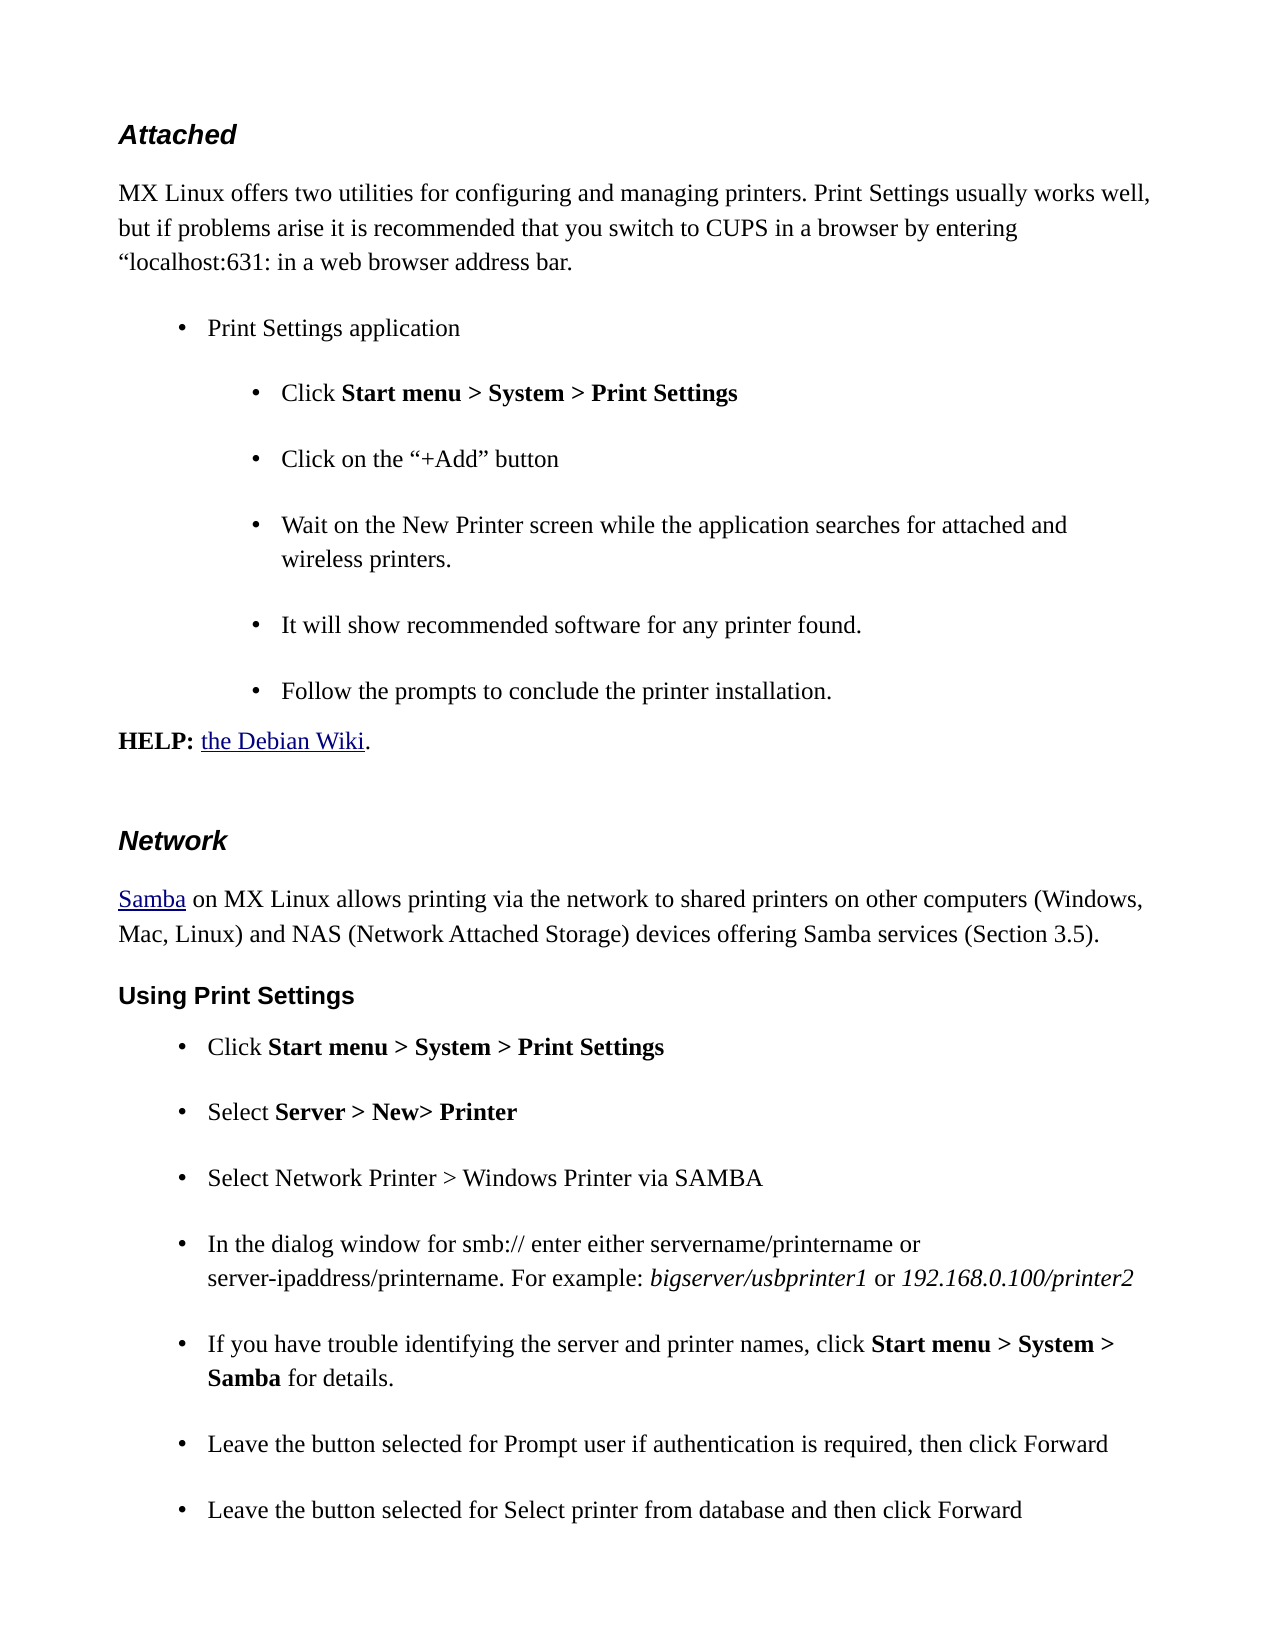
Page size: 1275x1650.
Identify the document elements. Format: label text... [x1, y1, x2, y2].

list Leave the button selected for Prompt user if authentication is required, then click Forward [178, 1429, 1141, 1458]
list It will show recommended software for any printer found. [252, 610, 1141, 639]
list Select Server > New> Printer [178, 1097, 1141, 1126]
text Samba on MX Linux allows printing via the network to shared printers on other computers (Windows, Mac, Linux) and NAS (Network Attached Storage) devices offering Samba services (Section 3.5). [118, 884, 1157, 947]
list Click Start menu > System > Print Settings [178, 1032, 1141, 1060]
list Wait on the New Printer screen while the application searches for attached and wireless printers. [252, 510, 1141, 573]
text HELP: the Debian Wiki. [118, 726, 1157, 755]
list Click on the “+Add” button [252, 444, 1141, 473]
text MX Linux offers two utilities for configuring and managing printers. Print Settings usually works well, but if problems arise it is recommended that you switch to CUPS in a browser by entering “localhost:631: in a web browser address bar. [118, 178, 1157, 276]
list Follow the prompts to conclude the printer installation. [252, 676, 1141, 705]
list Leave the button selected for Select printer from database and then click Forward [178, 1495, 1141, 1524]
subtitle Network [118, 824, 1157, 856]
list Click Start menu > System > Print Settings [252, 378, 1141, 407]
subtitle Using Print Settings [118, 981, 1157, 1010]
list Print Settings application [178, 313, 1141, 342]
list Select Network Printer > Windows Printer via SAMBA [178, 1163, 1141, 1192]
list If you have trouble identifying the server and printer names, click Start menu > System > Samba for details. [178, 1329, 1141, 1392]
list In the dialog window for smb:// enter either servername/printername or server-ipaddress/printername. For example: bigserver/usbprinter1 or 192.168.0.100/printer2 [178, 1229, 1141, 1292]
subtitle Attached [118, 118, 1157, 150]
